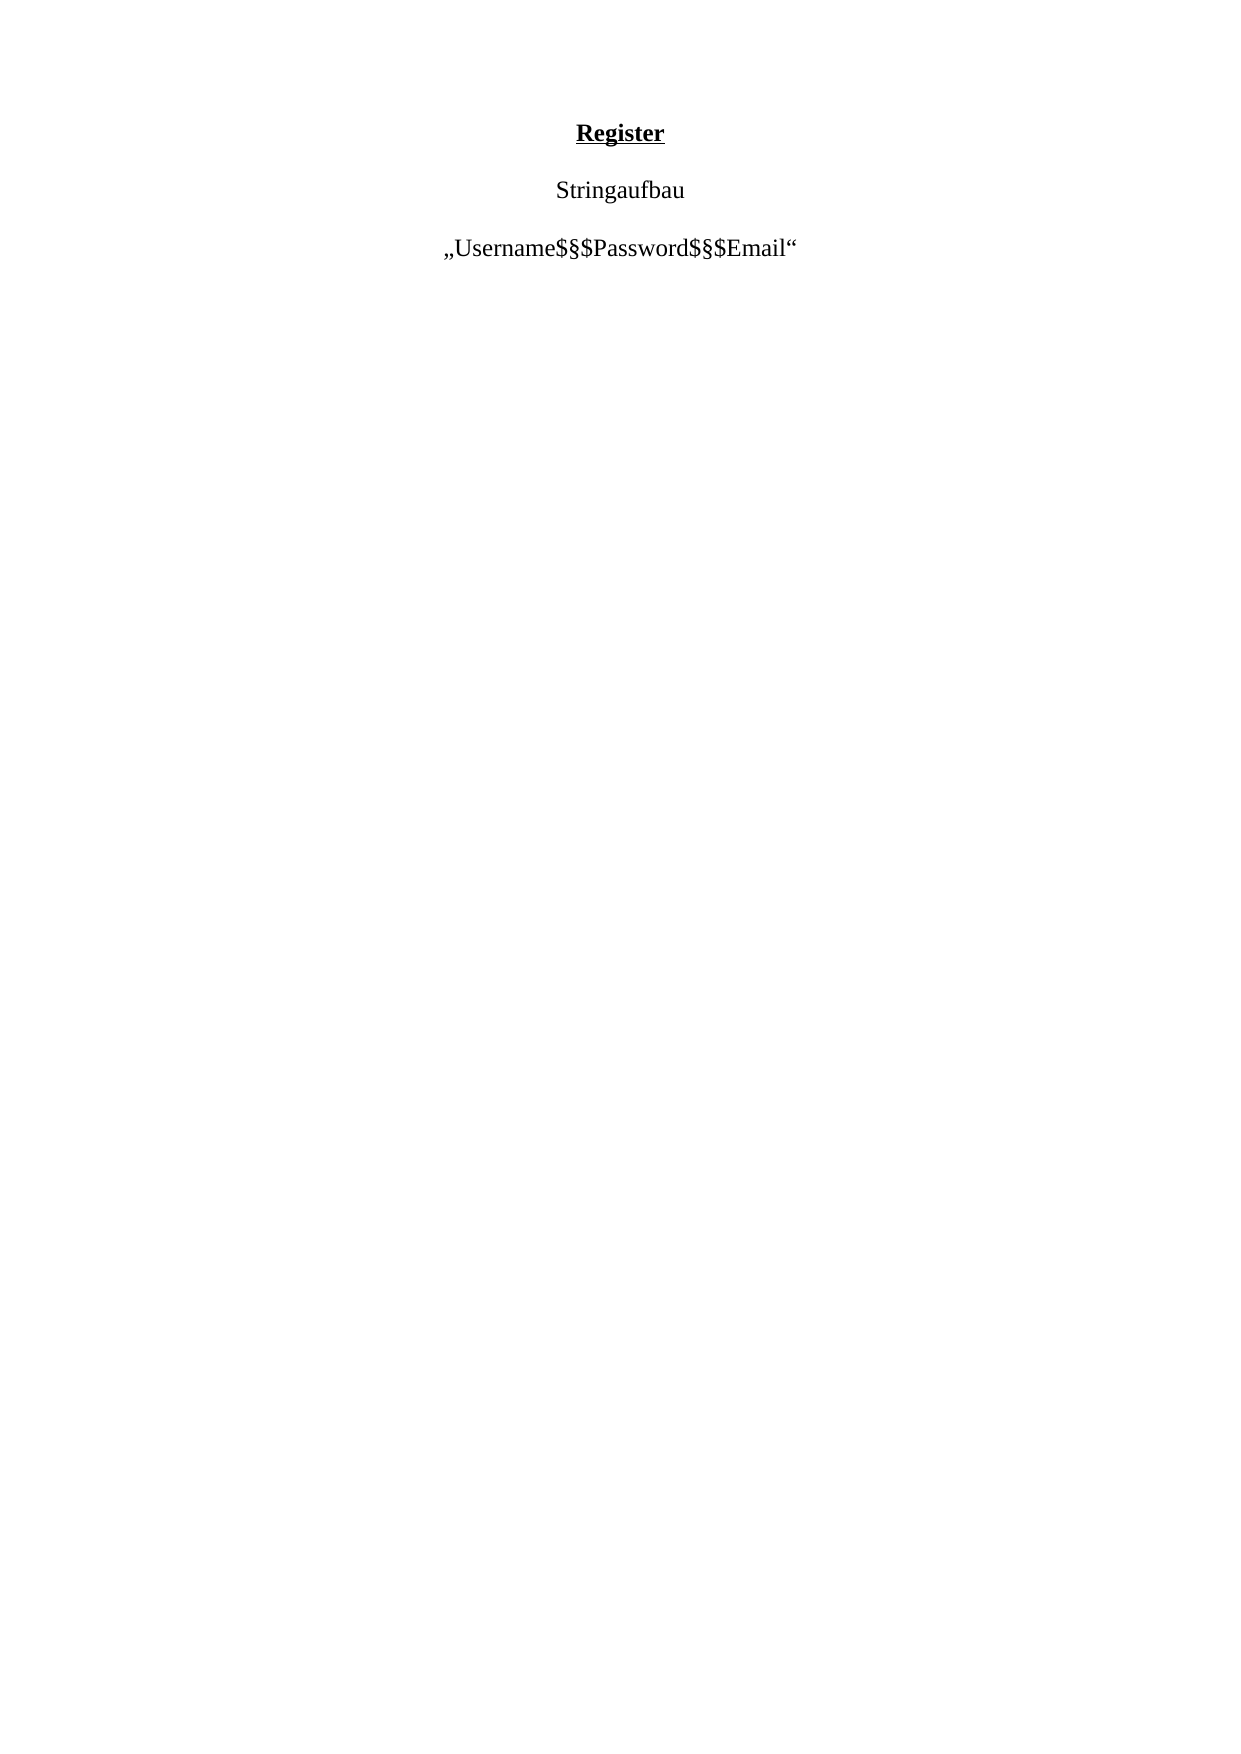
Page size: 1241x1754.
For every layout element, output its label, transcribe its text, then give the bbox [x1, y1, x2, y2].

text Register [118, 118, 1122, 147]
text Stringaufbau [118, 176, 1122, 204]
text „Username$§$Password$§$Email“ [118, 233, 1122, 262]
